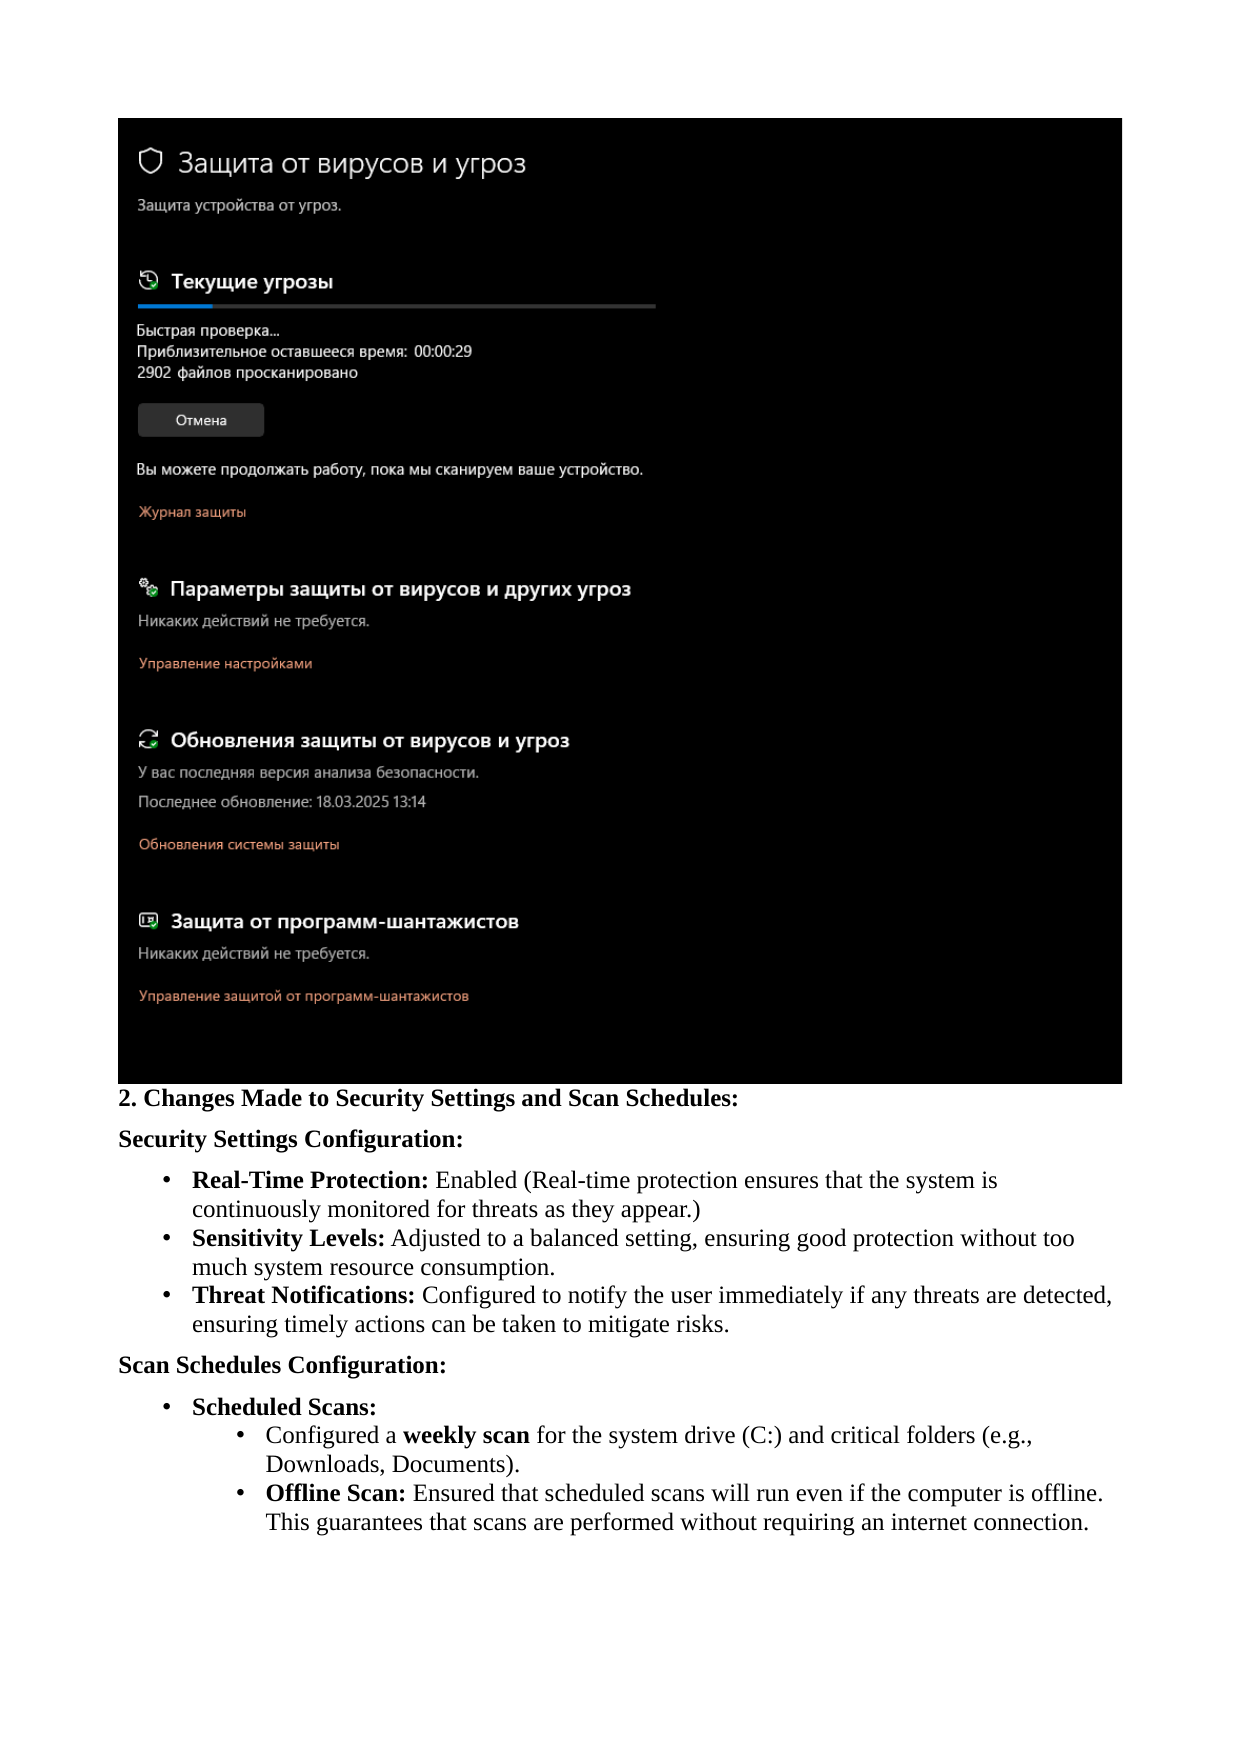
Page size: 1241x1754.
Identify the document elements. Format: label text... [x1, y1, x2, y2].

text Scan Schedules Configuration: [118, 1351, 1122, 1379]
list Threat Notifications: Configured to notify the user immediately if any threats are detected, ensuring timely actions can be taken to mitigate risks. [162, 1281, 1122, 1338]
text Security Settings Configuration: [118, 1124, 1122, 1153]
list Scheduled Scans: [162, 1392, 1122, 1421]
picture [118, 118, 1123, 1084]
list Offline Scan: Ensured that scheduled scans will run even if the computer is offline. This guarantees that scans are performed without requiring an internet connection. [236, 1478, 1122, 1536]
list Real-Time Protection: Enabled (Real-time protection ensures that the system is continuously monitored for threats as they appear.) [162, 1166, 1122, 1223]
text 2. Changes Made to Security Settings and Scan Schedules: [118, 1084, 1122, 1112]
list Sensitivity Levels: Adjusted to a balanced setting, ensuring good protection without too much system resource consumption. [162, 1223, 1122, 1281]
list Configured a weekly scan for the system drive (C:) and critical folders (e.g., Downloads, Documents). [236, 1421, 1122, 1478]
